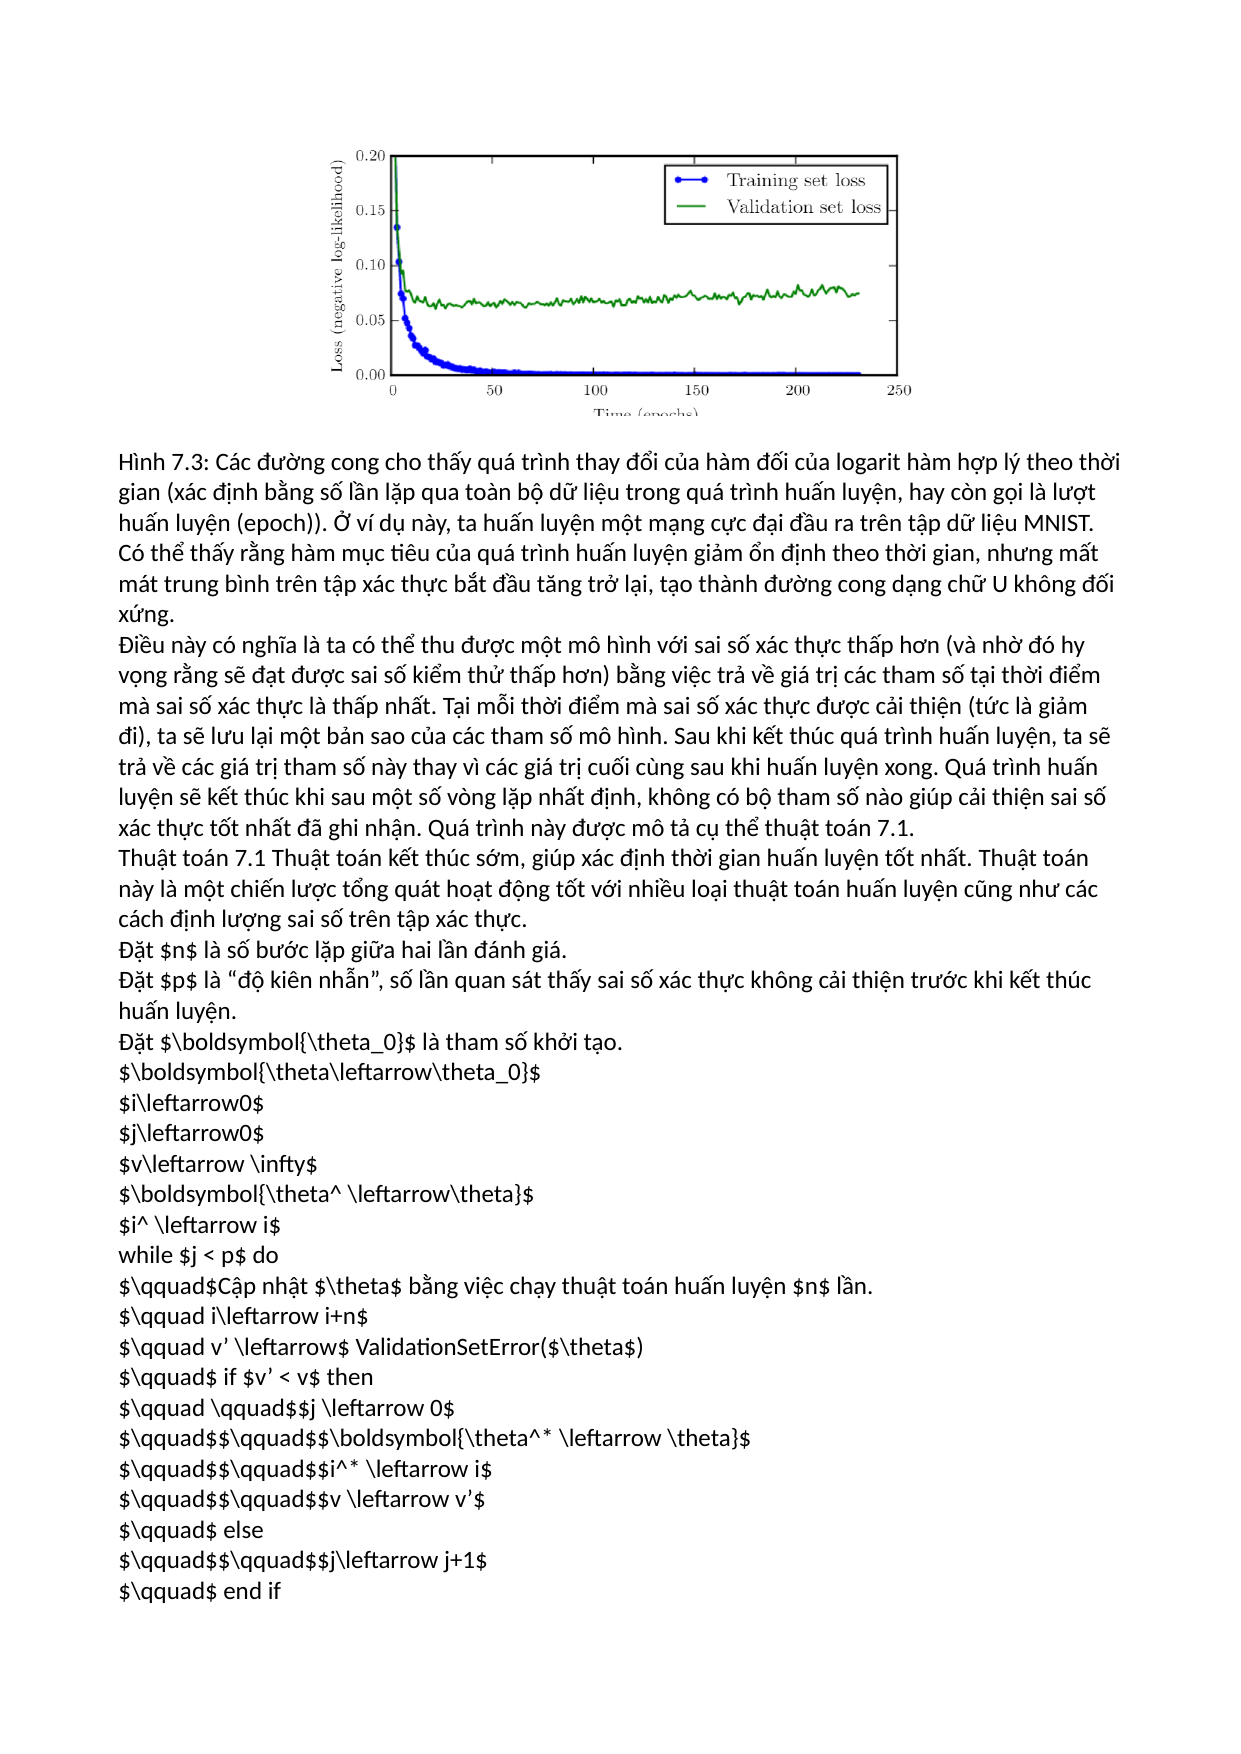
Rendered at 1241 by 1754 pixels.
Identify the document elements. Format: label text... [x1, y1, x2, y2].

text $\boldsymbol{\theta\leftarrow\theta_0}$ [118, 1056, 1122, 1087]
text Điều này có nghĩa là ta có thể thu được một mô hình với sai số xác thực thấp hơn (và nhờ đó hy vọng rằng sẽ đạt được sai số kiểm thử thấp hơn) bằng việc trả về giá trị các tham số tại thời điểm mà sai số xác thực là thấp nhất. Tại mỗi thời điểm mà sai số xác thực được cải thiện (tức là giảm đi), ta sẽ lưu lại một bản sao của các tham số mô hình. Sau khi kết thúc quá trình huấn luyện, ta sẽ trả về các giá trị tham số này thay vì các giá trị cuối cùng sau khi huấn luyện xong. Quá trình huấn luyện sẽ kết thúc khi sau một số vòng lặp nhất định, không có bộ tham số nào giúp cải thiện sai số xác thực tốt nhất đã ghi nhận. Quá trình này được mô tả cụ thể thuật toán 7.1. [118, 629, 1122, 842]
text Đặt $n$ là số bước lặp giữa hai lần đánh giá. [118, 934, 1122, 964]
text Thuật toán 7.1 Thuật toán kết thúc sớm, giúp xác định thời gian huấn luyện tốt nhất. Thuật toán này là một chiến lược tổng quát hoạt động tốt với nhiều loại thuật toán huấn luyện cũng như các cách định lượng sai số trên tập xác thực. [118, 842, 1122, 934]
text $\boldsymbol{\theta^ \leftarrow\theta}$ [118, 1178, 1122, 1209]
picture [127, 118, 1113, 416]
text Hình 7.3: Các đường cong cho thấy quá trình thay đổi của hàm đối của logarit hàm hợp lý theo thời gian (xác định bằng số lần lặp qua toàn bộ dữ liệu trong quá trình huấn luyện, hay còn gọi là lượt huấn luyện (epoch)). Ở ví dụ này, ta huấn luyện một mạng cực đại đầu ra trên tập dữ liệu MNIST. Có thể thấy rằng hàm mục tiêu của quá trình huấn luyện giảm ổn định theo thời gian, nhưng mất mát trung bình trên tập xác thực bắt đầu tăng trở lại, tạo thành đường cong dạng chữ U không đối xứng. [118, 446, 1122, 629]
text $j\leftarrow0$ [118, 1117, 1122, 1148]
text while $j < p$ do [118, 1239, 1122, 1270]
text $\qquad$ end if [118, 1575, 1122, 1606]
text $\qquad \qquad$$j \leftarrow 0$ [118, 1392, 1122, 1422]
text $\qquad v’ \leftarrow$ ValidationSetError($\theta$) [118, 1331, 1122, 1361]
text $\qquad i\leftarrow i+n$ [118, 1300, 1122, 1331]
text $\qquad$$\qquad$$v \leftarrow v’$ [118, 1483, 1122, 1514]
text Đặt $\boldsymbol{\theta_0}$ là tham số khởi tạo. [118, 1026, 1122, 1056]
text $v\leftarrow \infty$ [118, 1148, 1122, 1178]
text Đặt $p$ là “độ kiên nhẫn”, số lần quan sát thấy sai số xác thực không cải thiện trước khi kết thúc huấn luyện. [118, 964, 1122, 1026]
text $i\leftarrow0$ [118, 1087, 1122, 1117]
text $\qquad$$\qquad$$i^* \leftarrow i$ [118, 1453, 1122, 1483]
text $\qquad$Cập nhật $\theta$ bằng việc chạy thuật toán huấn luyện $n$ lần. [118, 1270, 1122, 1300]
text $\qquad$ if $v’ < v$ then [118, 1361, 1122, 1392]
text $\qquad$ else [118, 1514, 1122, 1544]
text $i^ \leftarrow i$ [118, 1209, 1122, 1239]
text $\qquad$$\qquad$$\boldsymbol{\theta^* \leftarrow \theta}$ [118, 1422, 1122, 1453]
text $\qquad$$\qquad$$j\leftarrow j+1$ [118, 1544, 1122, 1575]
